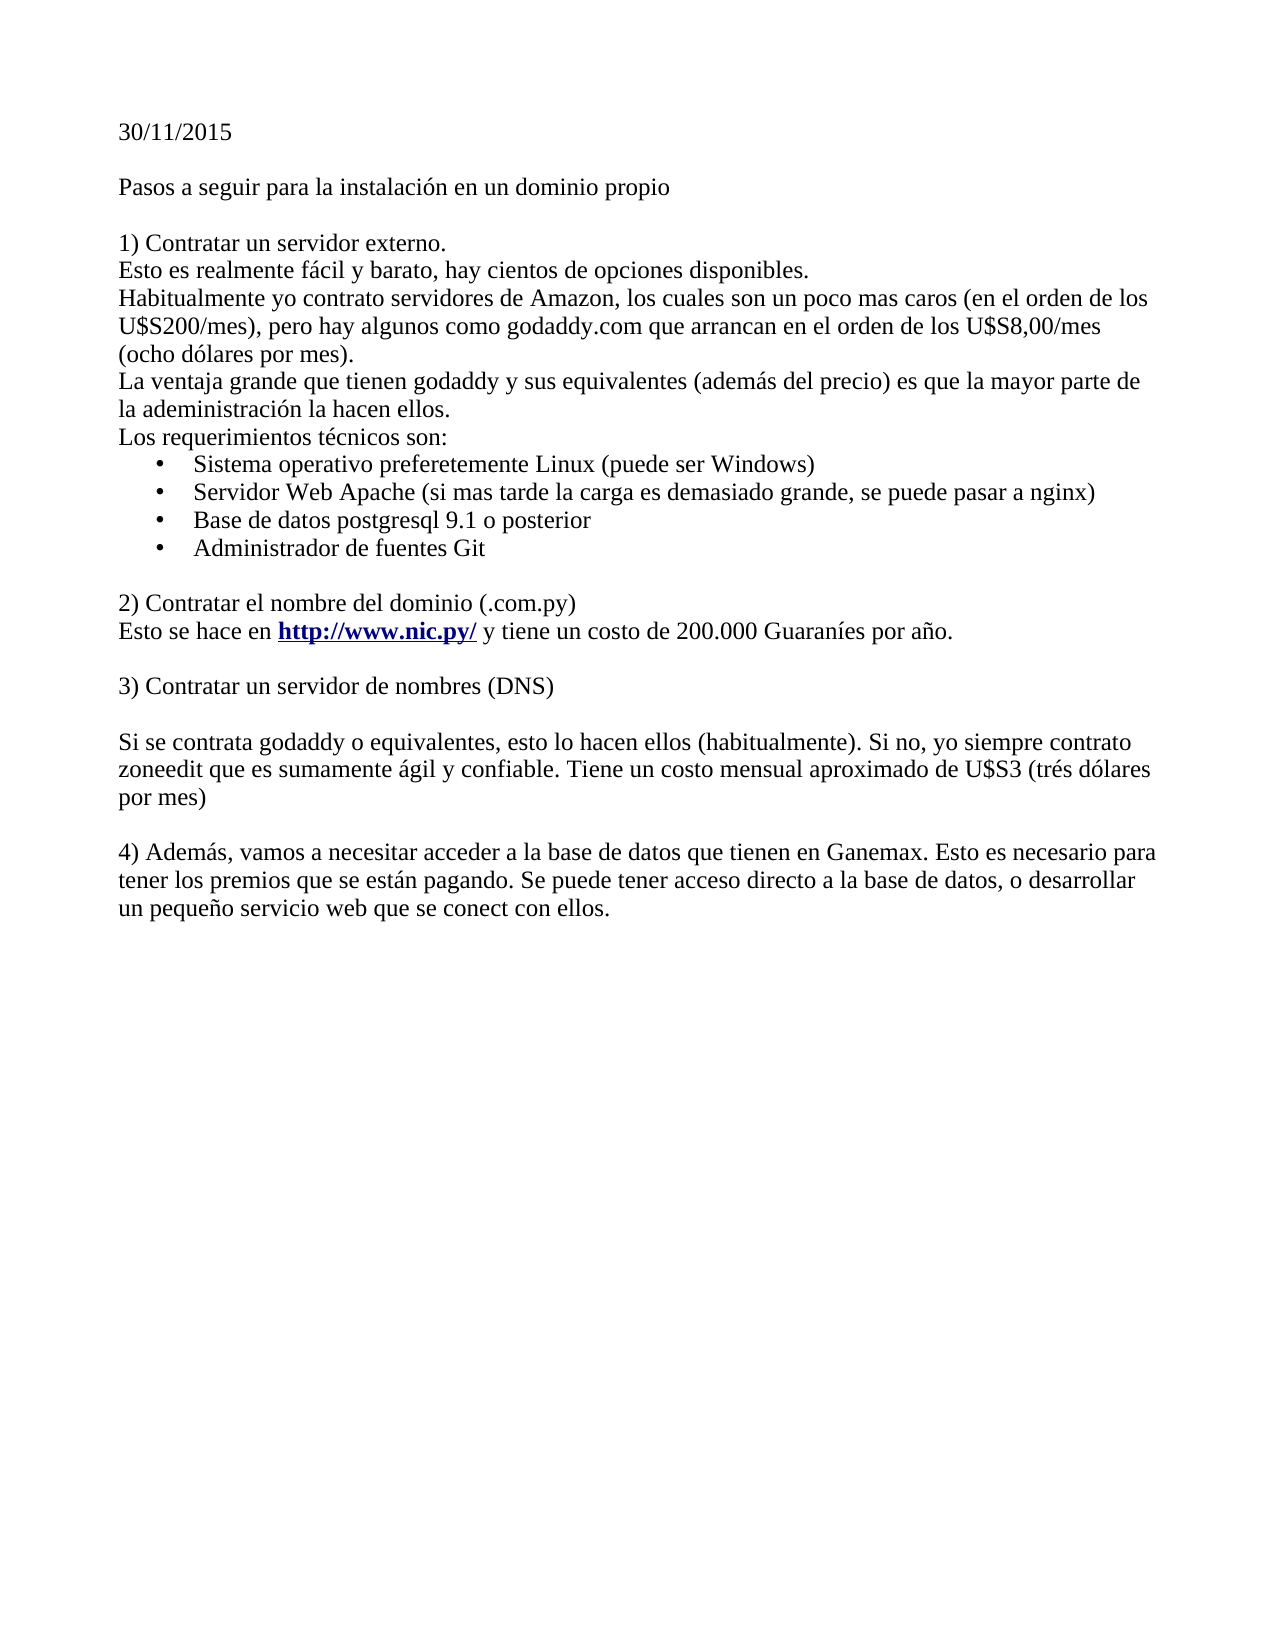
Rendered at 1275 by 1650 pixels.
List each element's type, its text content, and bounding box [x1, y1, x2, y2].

text 3) Contratar un servidor de nombres (DNS) [118, 672, 1157, 700]
text Si se contrata godaddy o equivalentes, esto lo hacen ellos (habitualmente). Si no, yo siempre contrato zoneedit que es sumamente ágil y confiable. Tiene un costo mensual aproximado de U$S3 (trés dólares por mes) [118, 728, 1157, 811]
text Los requerimientos técnicos son: [118, 423, 1157, 451]
list Base de datos postgresql 9.1 o posterior [156, 506, 1157, 534]
text 4) Además, vamos a necesitar acceder a la base de datos que tienen en Ganemax. Esto es necesario para tener los premios que se están pagando. Se puede tener acceso directo a la base de datos, o desarrollar un pequeño servicio web que se conect con ellos. [118, 838, 1157, 922]
text Pasos a seguir para la instalación en un dominio propio [118, 173, 1157, 201]
text 2) Contratar el nombre del dominio (.com.py) [118, 589, 1157, 617]
text Habitualmente yo contrato servidores de Amazon, los cuales son un poco mas caros (en el orden de los U$S200/mes), pero hay algunos como godaddy.com que arrancan en el orden de los U$S8,00/mes (ocho dólares por mes). [118, 284, 1157, 367]
text 30/11/2015 [118, 118, 1157, 146]
list Sistema operativo preferetemente Linux (puede ser Windows) [156, 451, 1157, 478]
text 1) Contratar un servidor externo. [118, 229, 1157, 257]
text Esto es realmente fácil y barato, hay cientos de opciones disponibles. [118, 257, 1157, 284]
text Esto se hace en http://www.nic.py/ y tiene un costo de 200.000 Guaraníes por año. [118, 617, 1157, 644]
list Servidor Web Apache (si mas tarde la carga es demasiado grande, se puede pasar a nginx) [156, 478, 1157, 506]
text La ventaja grande que tienen godaddy y sus equivalentes (además del precio) es que la mayor parte de la adeministración la hacen ellos. [118, 367, 1157, 423]
list Administrador de fuentes Git [156, 534, 1157, 561]
